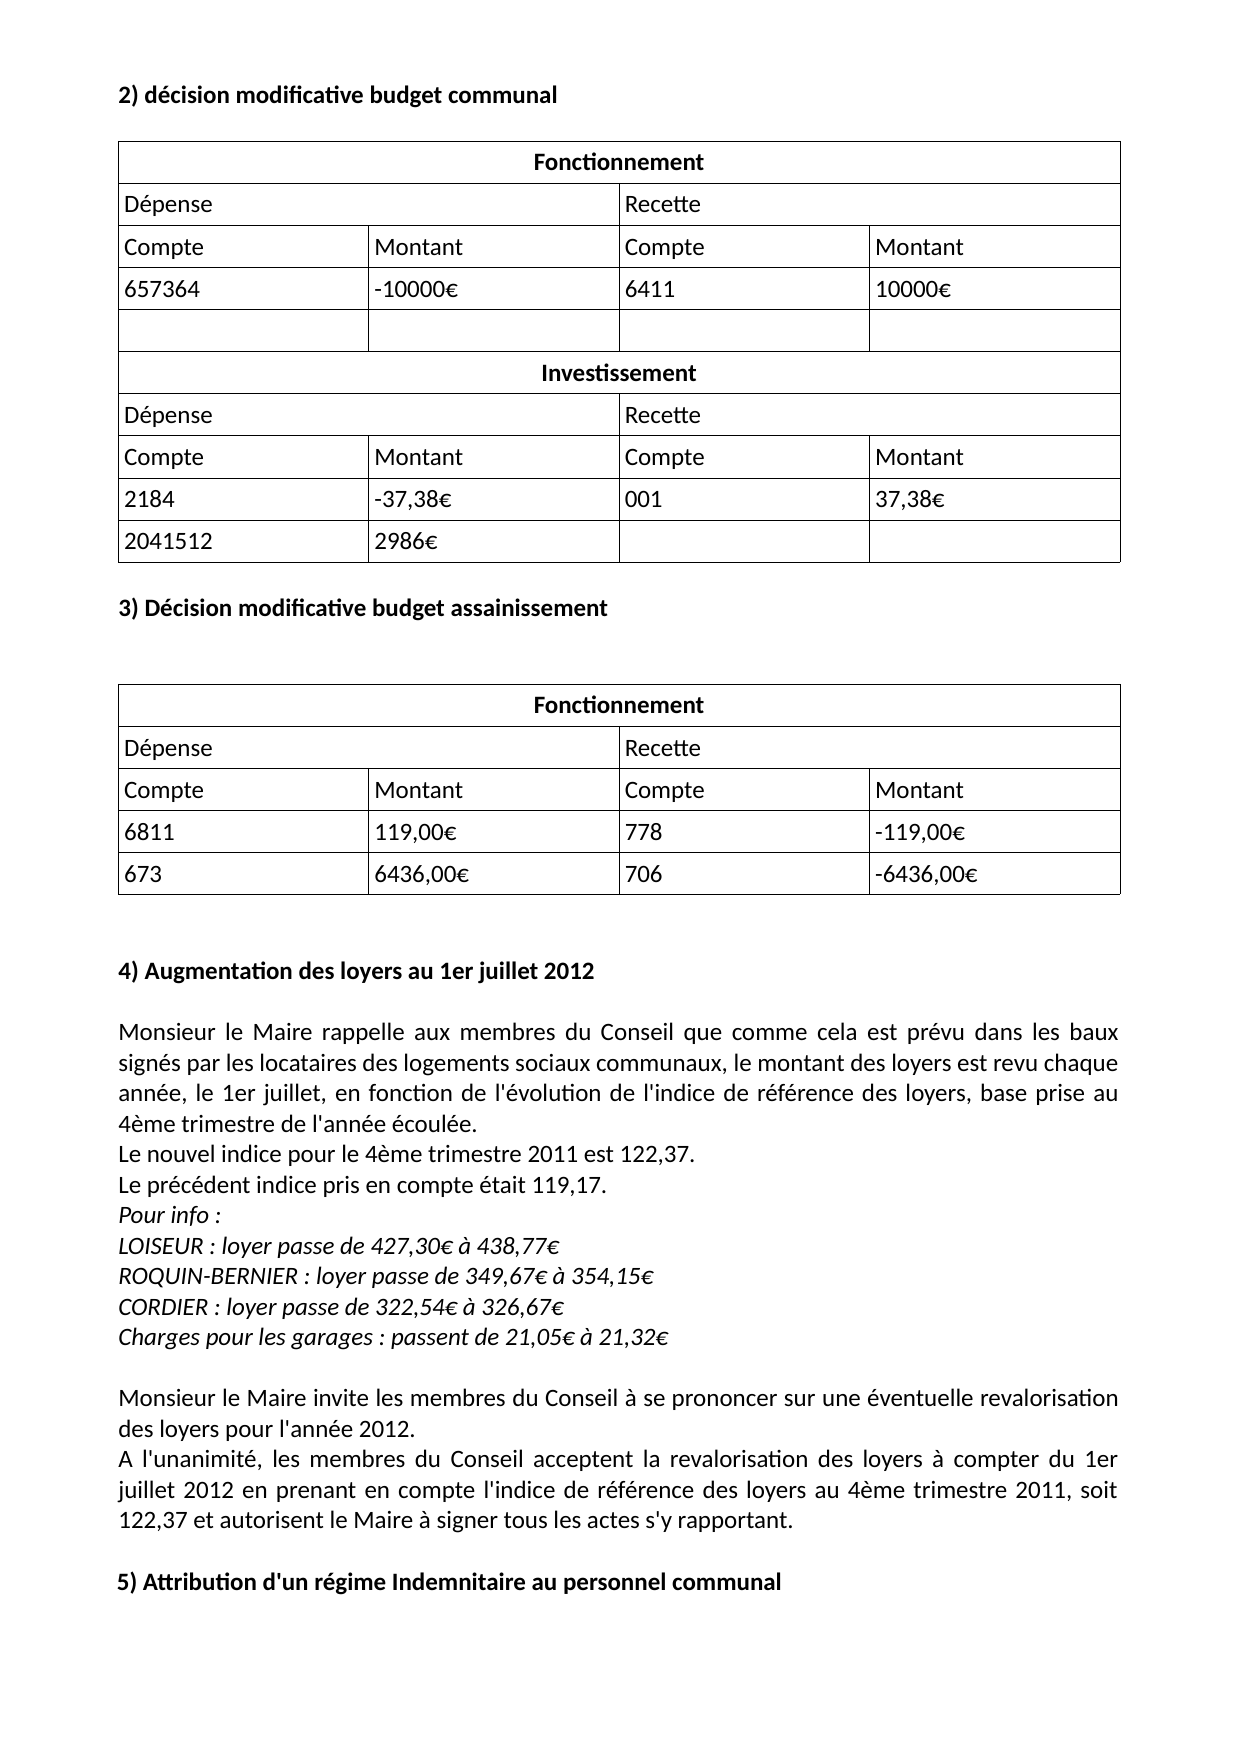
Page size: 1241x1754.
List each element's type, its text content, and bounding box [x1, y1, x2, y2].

table_header Fonctionnement [119, 685, 1120, 726]
table_cell 6411 [620, 268, 869, 309]
table_cell [870, 521, 1120, 562]
table_cell Montant [369, 226, 619, 267]
table_cell Compte [119, 769, 368, 810]
text Monsieur le Maire invite les membres du Conseil à se prononcer sur une éventuelle revalorisation des loyers pour l'année 2012. [118, 1383, 1120, 1444]
table_cell [620, 521, 869, 562]
table_cell 2041512 [119, 521, 368, 562]
table_cell [620, 310, 869, 351]
table_cell Montant [870, 769, 1120, 810]
table_cell 001 [620, 479, 869, 519]
table_cell 6811 [119, 811, 368, 852]
table_cell 778 [620, 811, 869, 852]
table_cell Recette [620, 394, 1120, 435]
text LOISEUR : loyer passe de 427,30€ à 438,77€ [118, 1230, 1120, 1261]
text Charges pour les garages : passent de 21,05€ à 21,32€ [118, 1322, 1120, 1352]
table_cell Compte [620, 769, 869, 810]
table_cell 657364 [119, 268, 368, 309]
table_cell Montant [369, 769, 619, 810]
table_cell -37,38€ [369, 479, 619, 519]
table_cell -119,00€ [870, 811, 1120, 852]
table_cell Dépense [119, 394, 619, 435]
table_cell Compte [119, 226, 368, 267]
table_cell Montant [369, 436, 619, 477]
text CORDIER : loyer passe de 322,54€ à 326,67€ [118, 1291, 1120, 1322]
table_cell [369, 310, 619, 351]
table_cell [870, 310, 1120, 351]
text Pour info : [118, 1199, 1120, 1230]
table_cell 673 [119, 853, 368, 894]
table_cell 119,00€ [369, 811, 619, 852]
table_cell Compte [620, 436, 869, 477]
text 2) décision modificative budget communal [118, 80, 1120, 110]
table_cell Investissement [119, 352, 1120, 393]
table_cell 10000€ [870, 268, 1120, 309]
table_cell Montant [870, 436, 1120, 477]
text Le précédent indice pris en compte était 119,17. [118, 1169, 1120, 1199]
table_cell Compte [620, 226, 869, 267]
text A l'unanimité, les membres du Conseil acceptent la revalorisation des loyers à compter du 1er juillet 2012 en prenant en compte l'indice de référence des loyers au 4ème trimestre 2011, soit 122,37 et autorisent le Maire à signer tous les actes s'y rapportant. [118, 1444, 1120, 1535]
text Le nouvel indice pour le 4ème trimestre 2011 est 122,37. [118, 1138, 1120, 1169]
table_cell 37,38€ [870, 479, 1120, 519]
text ROQUIN-BERNIER : loyer passe de 349,67€ à 354,15€ [118, 1261, 1120, 1291]
table_cell 6436,00€ [369, 853, 619, 894]
list 5) Attribution d'un régime Indemnitaire au personnel communal [79, 1566, 1120, 1596]
table_cell Recette [620, 727, 1120, 768]
text 3) Décision modificative budget assainissement [118, 592, 1120, 623]
text 4) Augmentation des loyers au 1er juillet 2012 [118, 955, 1120, 986]
table_cell -10000€ [369, 268, 619, 309]
table_header Fonctionnement [119, 142, 1120, 183]
table_cell Dépense [119, 727, 619, 768]
table_cell Montant [870, 226, 1120, 267]
table_cell Recette [620, 184, 1120, 225]
table_cell 706 [620, 853, 869, 894]
table_cell [119, 310, 368, 351]
table_cell -6436,00€ [870, 853, 1120, 894]
table_cell 2986€ [369, 521, 619, 562]
text Monsieur le Maire rappelle aux membres du Conseil que comme cela est prévu dans les baux signés par les locataires des logements sociaux communaux, le montant des loyers est revu chaque année, le 1er juillet, en fonction de l'évolution de l'indice de référence des loyers, base prise au 4ème trimestre de l'année écoulée. [118, 1016, 1120, 1138]
table_cell 2184 [119, 479, 368, 519]
table_cell Compte [119, 436, 368, 477]
table_cell Dépense [119, 184, 619, 225]
